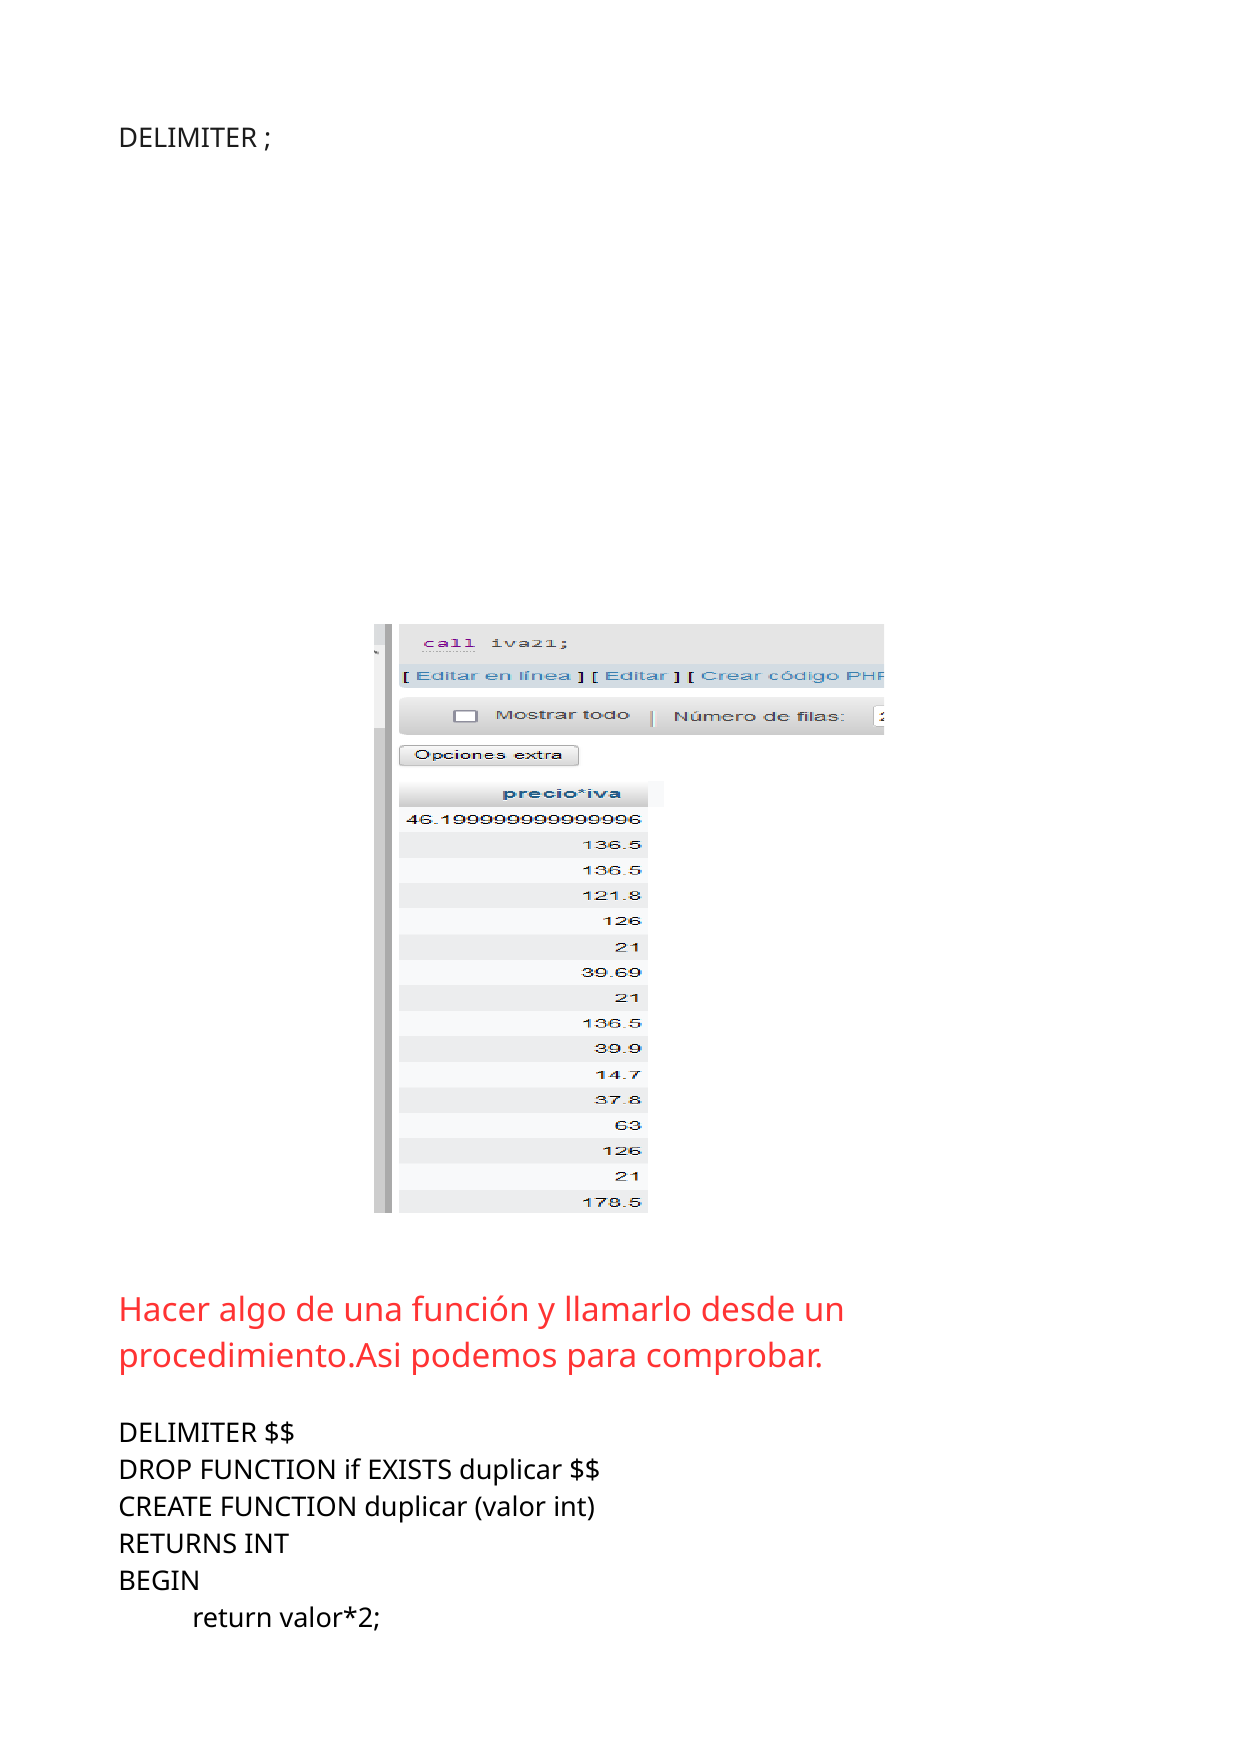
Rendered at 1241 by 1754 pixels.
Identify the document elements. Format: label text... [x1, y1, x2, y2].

text DELIMITER ; [118, 118, 1122, 155]
text CREATE FUNCTION duplicar (valor int) [118, 1488, 1122, 1524]
text return valor*2; [118, 1598, 1122, 1635]
text DROP FUNCTION if EXISTS duplicar $$ [118, 1451, 1122, 1488]
text DELIMITER $$ [118, 1414, 1122, 1451]
text Hacer algo de una función y llamarlo desde un procedimiento.Asi podemos para comprobar. [118, 1286, 1122, 1377]
picture [374, 624, 885, 1213]
text BEGIN [118, 1561, 1122, 1598]
text RETURNS INT [118, 1524, 1122, 1561]
